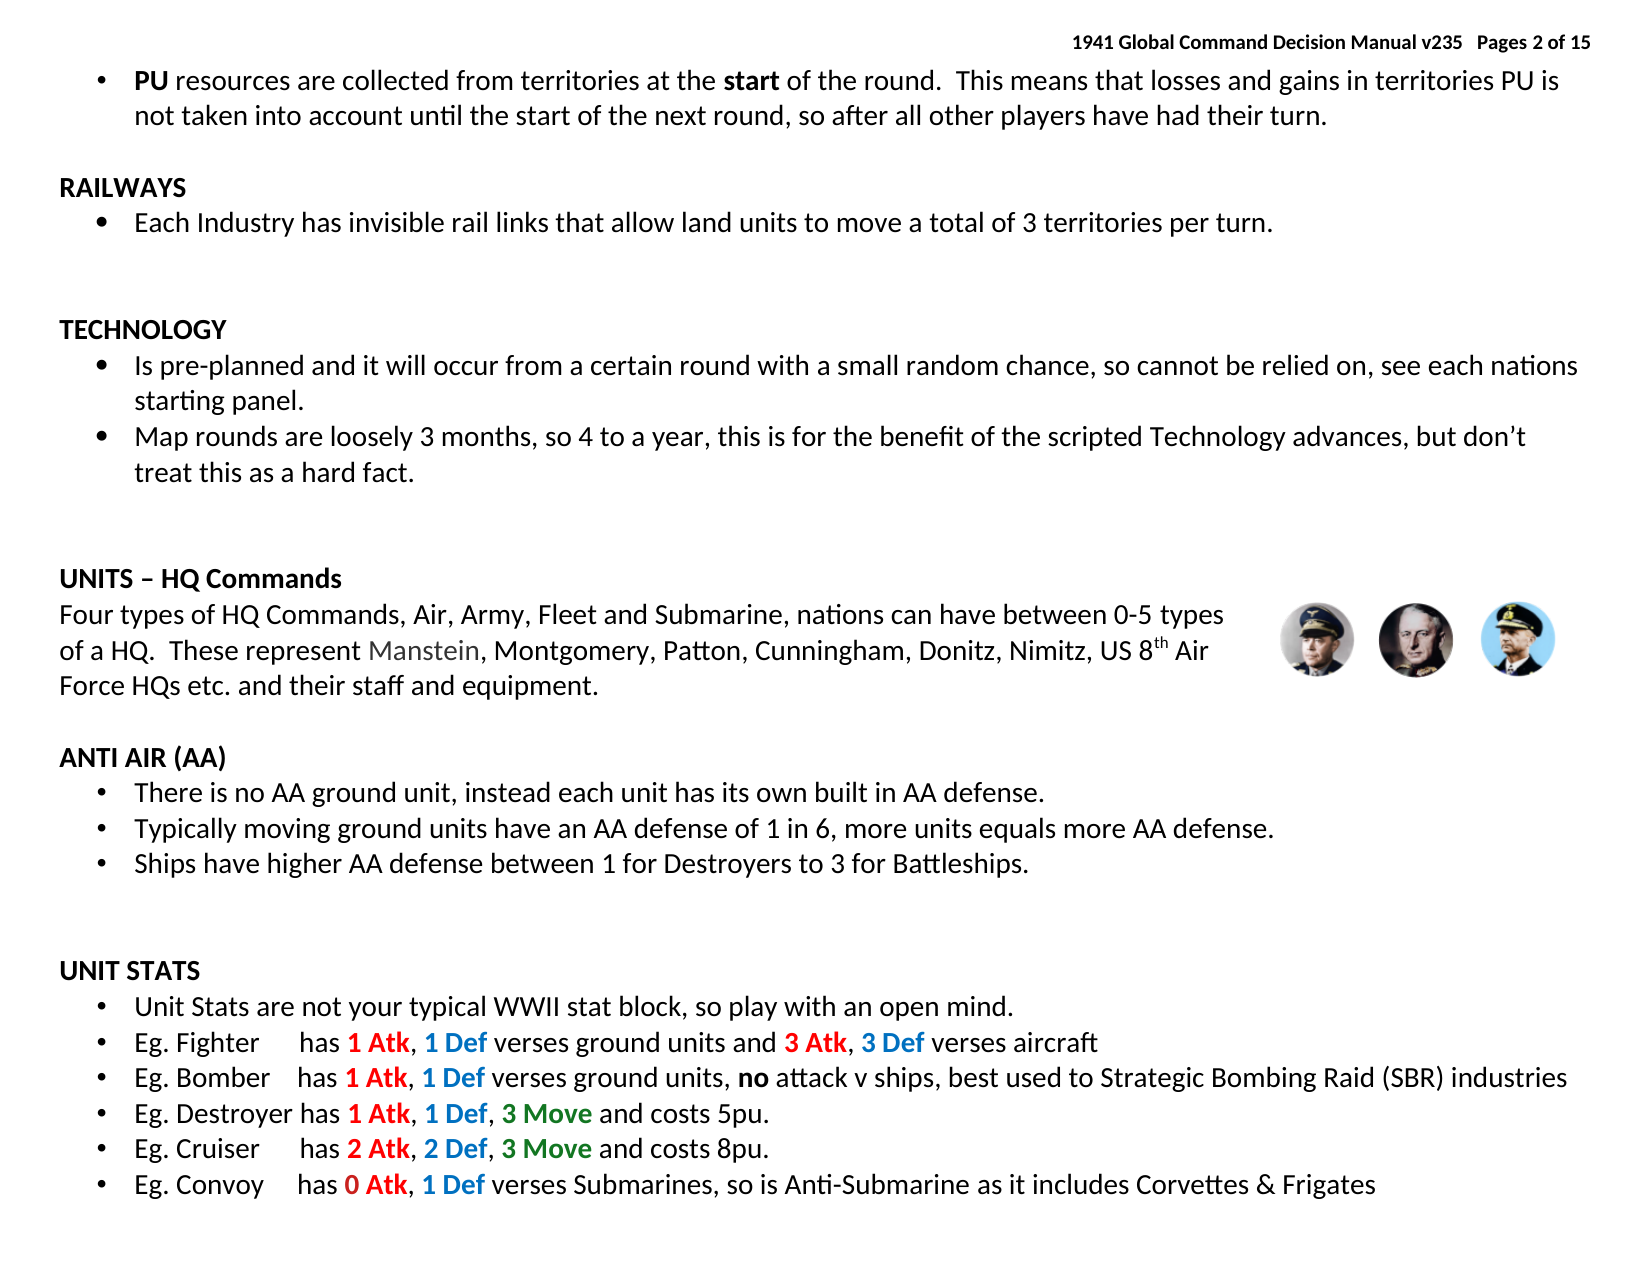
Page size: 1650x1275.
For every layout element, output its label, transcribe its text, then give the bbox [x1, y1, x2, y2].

list Eg. Bomber has 1 Atk, 1 Def verses ground units, no attack v ships, best used to Strategic Bombing Raid (SBR) industries [97, 1059, 1591, 1095]
list Eg. Cruiser has 2 Atk, 2 Def, 3 Move and costs 8pu. [97, 1131, 1591, 1166]
picture [1279, 601, 1355, 677]
list UNITS – HQ Commands [59, 561, 1591, 596]
picture [1378, 603, 1454, 678]
list Unit Stats are not your typical WWII stat block, so play with an open mind. [97, 988, 1591, 1024]
text RAILWAYS [59, 169, 1591, 204]
list Eg. Destroyer has 1 Atk, 1 Def, 3 Move and costs 5pu. [97, 1095, 1591, 1131]
list UNIT STATS [59, 952, 1591, 988]
list Typically moving ground units have an AA defense of 1 in 6, more units equals more AA defense. [97, 810, 1591, 846]
list Four types of HQ Commands, Air, Army, Fleet and Submarine, nations can have between 0-5 types of a HQ. These represent Manstein, Montgomery, Patton, Cunningham, Donitz, Nimitz, US 8th Air Force HQs etc. and their staff and equipment. [59, 596, 1242, 703]
list Map rounds are loosely 3 months, so 4 to a year, this is for the benefit of the scripted Technology advances, but don’t treat this as a hard fact. [97, 418, 1591, 489]
list ANTI AIR (AA) [59, 739, 1591, 774]
text TECHNOLOGY [59, 311, 1591, 347]
list PU resources are collected from territories at the start of the round. This means that losses and gains in territories PU is not taken into account until the start of the next round, so after all other players have had their turn. [97, 62, 1591, 133]
list Eg. Convoy has 0 Atk, 1 Def verses Submarines, so is Anti-Submarine as it includes Corvettes & Frigates [97, 1166, 1591, 1202]
list Each Industry has invisible rail links that allow land units to move a total of 3 territories per turn. [97, 204, 1591, 240]
list Eg. Fighter has 1 Atk, 1 Def verses ground units and 3 Atk, 3 Def verses aircraft [97, 1024, 1591, 1059]
picture [1480, 601, 1556, 677]
list There is no AA ground unit, instead each unit has its own built in AA defense. [97, 774, 1591, 810]
list Ships have higher AA defense between 1 for Destroyers to 3 for Battleships. [97, 846, 1591, 881]
list Is pre-planned and it will occur from a certain round with a small random chance, so cannot be relied on, see each nations starting panel. [97, 347, 1591, 418]
